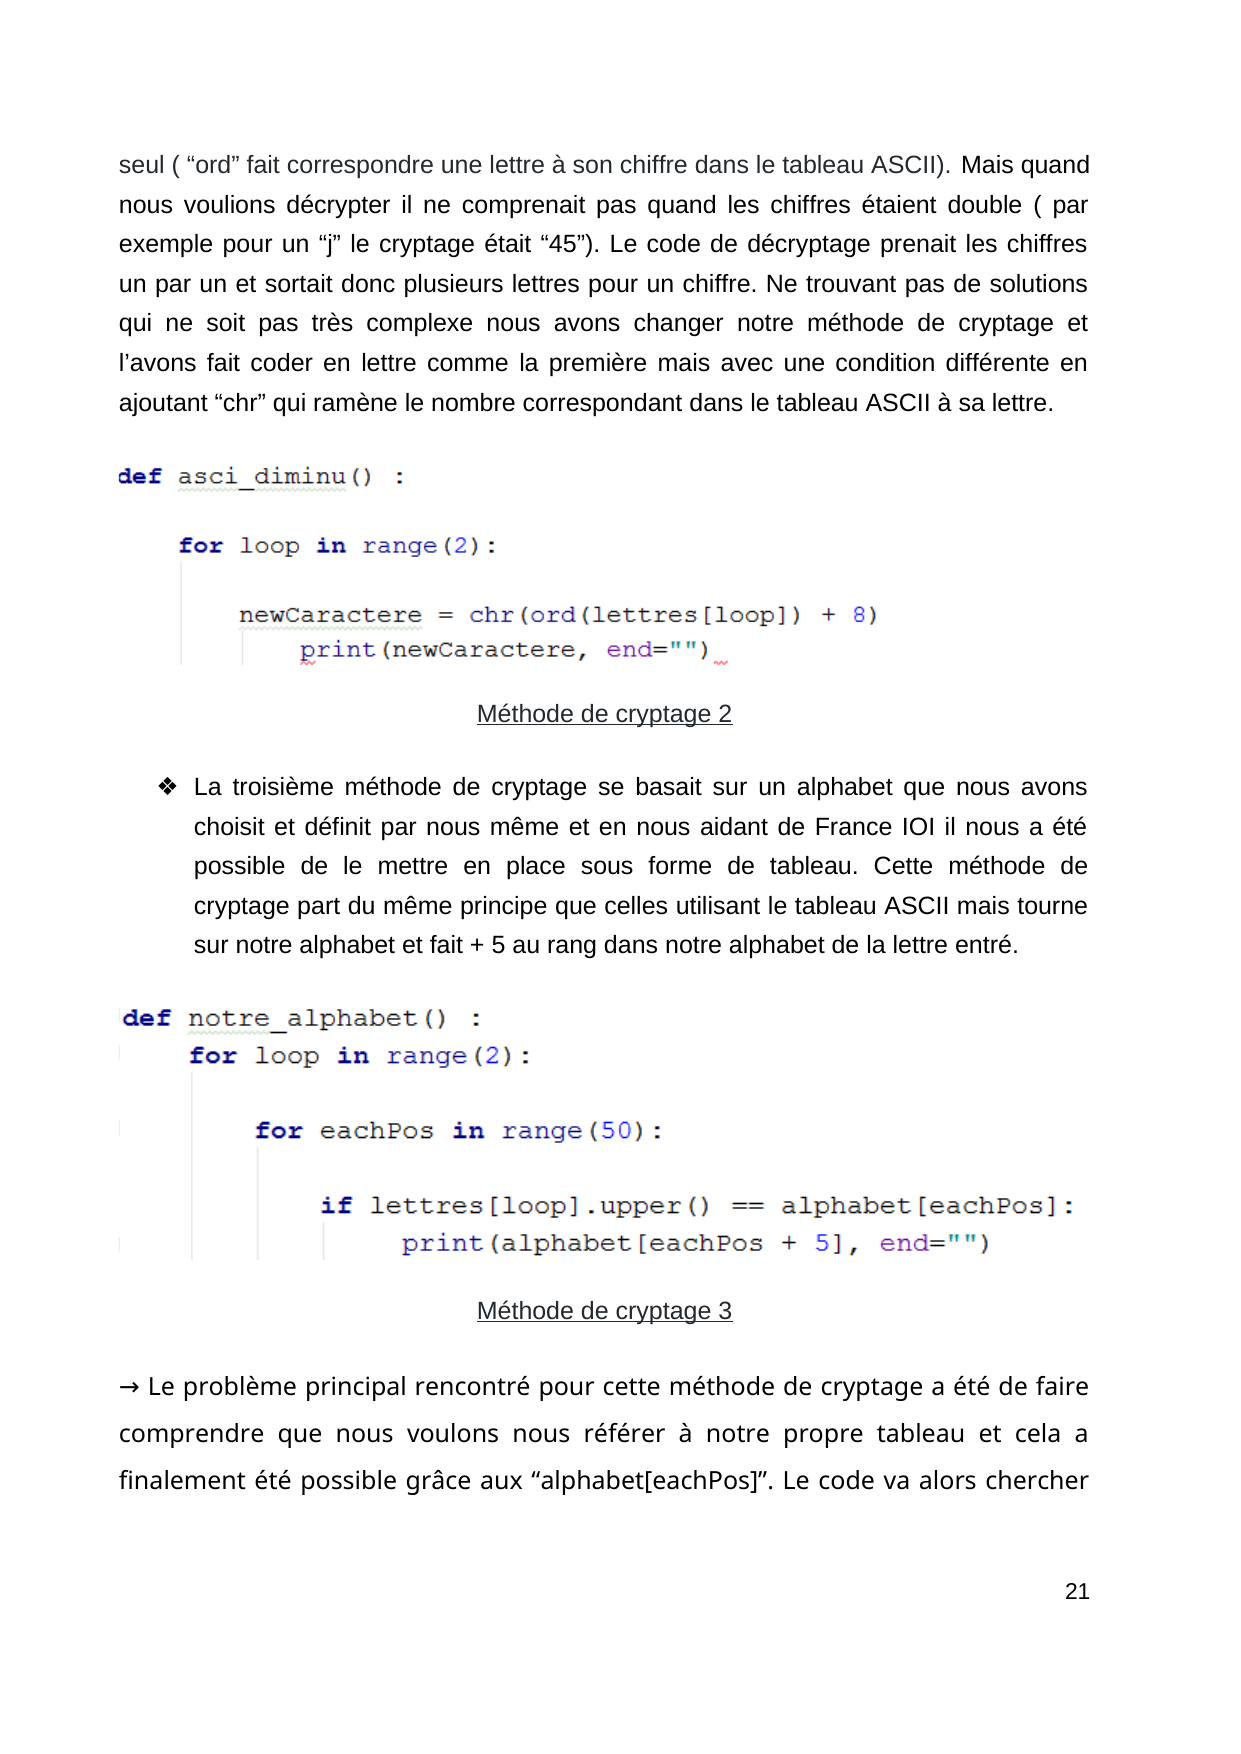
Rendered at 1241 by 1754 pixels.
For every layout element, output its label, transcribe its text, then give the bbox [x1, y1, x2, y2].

list La troisième méthode de cryptage se basait sur un alphabet que nous avons choisit et définit par nous même et en nous aidant de France IOI il nous a été possible de le mettre en place sous forme de tableau. Cette méthode de cryptage part du même principe que celles utilisant le tableau ASCII mais tourne sur notre alphabet et fait + 5 au rang dans notre alphabet de la lettre entré. [156, 772, 1090, 959]
text seul ( “ord” fait correspondre une lettre à son chiffre dans le tableau ASCII). Mais quand nous voulions décrypter il ne comprenait pas quand les chiffres étaient double ( par exemple pour un “j” le cryptage était “45”). Le code de décryptage prenait les chiffres un par un et sortait donc plusieurs lettres pour un chiffre. Ne trouvant pas de solutions qui ne soit pas très complexe nous avons changer notre méthode de cryptage et l’avons fait coder en lettre comme la première mais avec une condition différente en ajoutant “chr” qui ramène le nombre correspondant dans le tableau ASCII à sa lettre. [119, 150, 1090, 416]
picture [118, 460, 980, 690]
picture [118, 1002, 1090, 1287]
text → Le problème principal rencontré pour cette méthode de cryptage a été de faire comprendre que nous voulons nous référer à notre propre tableau et cela a finalement été possible grâce aux “alphabet[eachPos]”. Le code va alors chercher [119, 1369, 1090, 1497]
text Méthode de cryptage 2 [119, 699, 1090, 728]
text Méthode de cryptage 3 [119, 1296, 1090, 1325]
